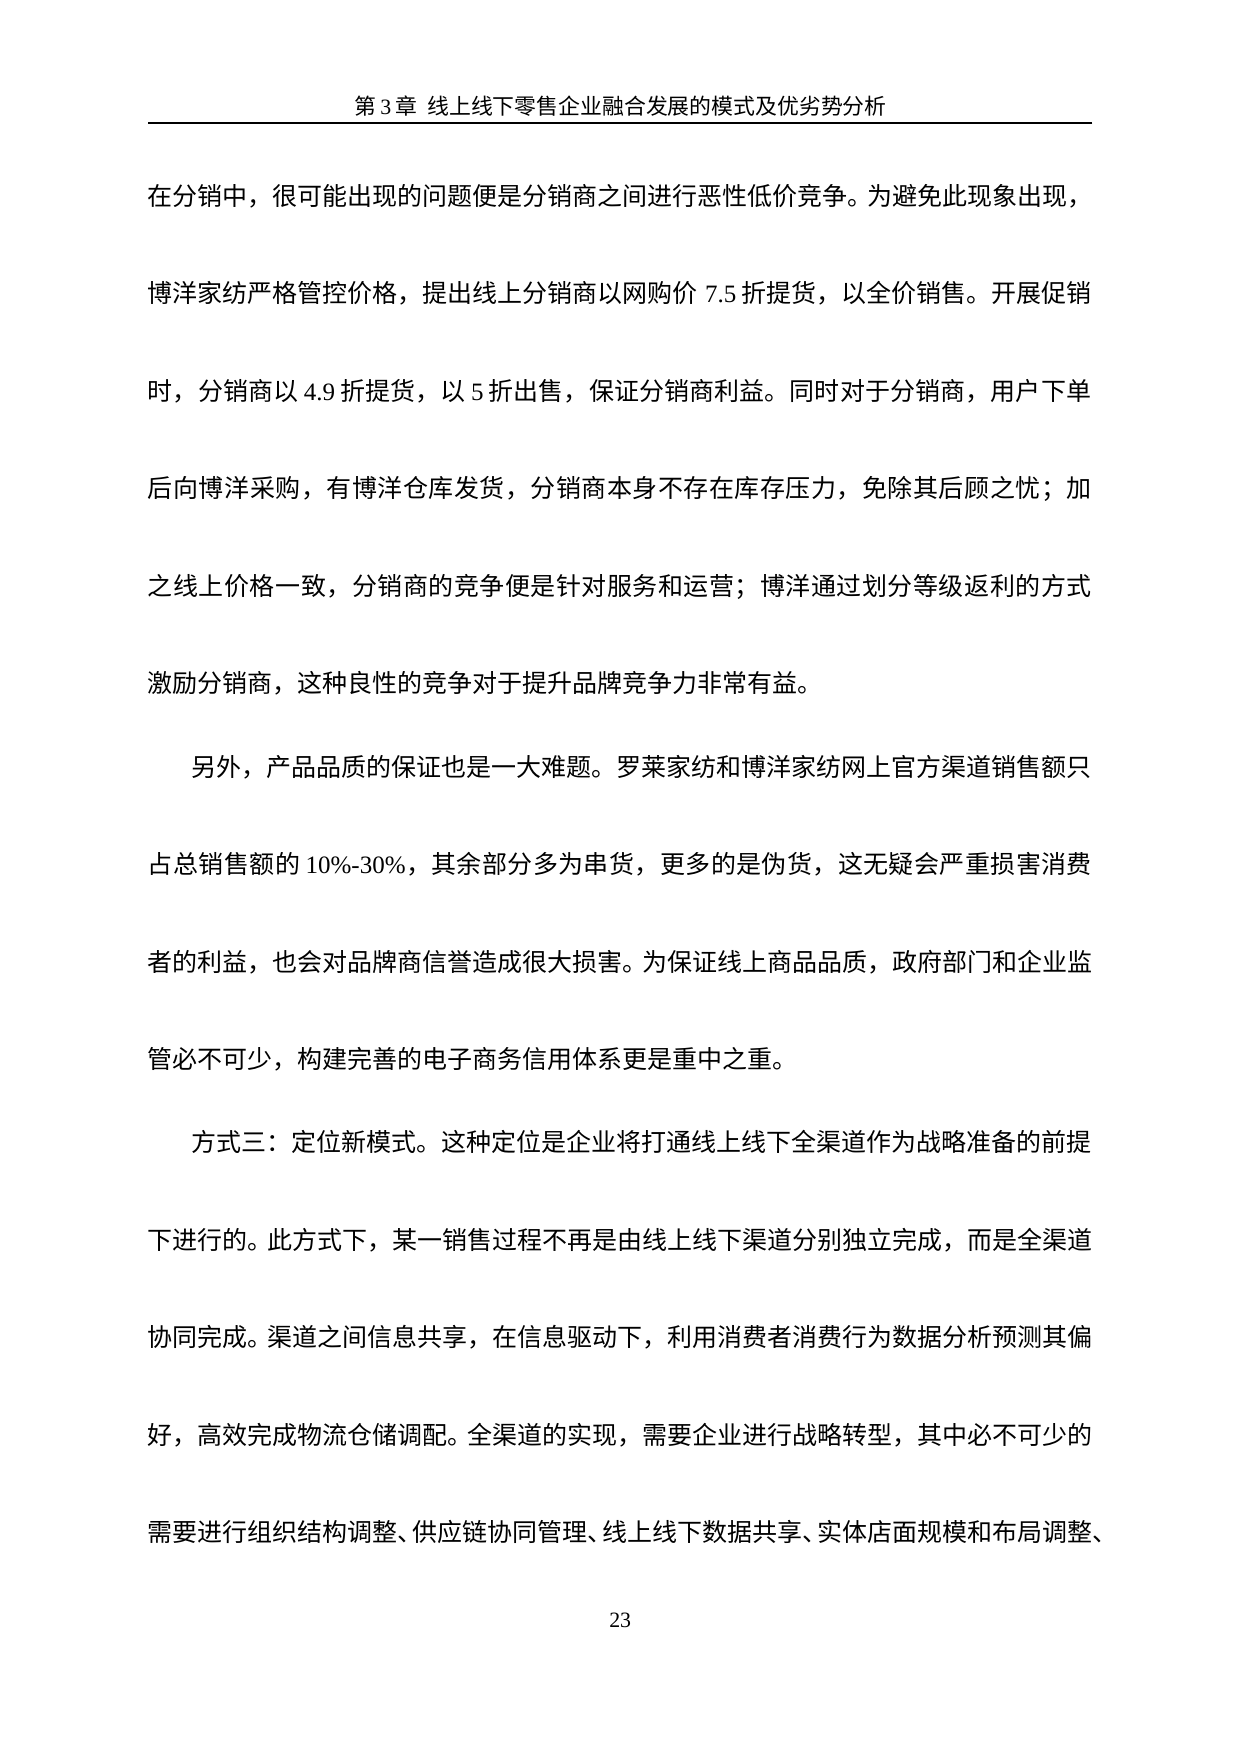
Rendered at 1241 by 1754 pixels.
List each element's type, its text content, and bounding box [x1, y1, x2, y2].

text 方式三：定位新模式。这种定位是企业将打通线上线下全渠道作为战略准备的前提下进行的。此方式下，某一销售过程不再是由线上线下渠道分别独立完成，而是全渠道协同完成。渠道之间信息共享，在信息驱动下，利用消费者消费行为数据分析预测其偏好，高效完成物流仓储调配。全渠道的实现，需要企业进行战略转型，其中必不可少的需要进行组织结构调整、供应链协同管理、线上线下数据共享、实体店面规模和布局调整、商品价位调整、绩效考核制度调整等等。这种模式的线上线下融合的更为深入彻底。对于此方式，本文以苏宁为案例展开讨论。 [148, 1108, 1092, 1563]
text 合理解决加盟商和线上渠道冲突，构建分销体制是线上渠道进一步发展的重要基础。在分销中，很可能出现的问题便是分销商之间进行恶性低价竞争。为避免此现象出现，博洋家纺严格管控价格，提出线上分销商以网购价7.5折提货，以全价销售。开展促销时，分销商以4.9折提货，以5折出售，保证分销商利益。同时对于分销商，用户下单后向博洋采购，有博洋仓库发货，分销商本身不存在库存压力，免除其后顾之忧；加之线上价格一致，分销商的竞争便是针对服务和运营；博洋通过划分等级返利的方式激励分销商，这种良性的竞争对于提升品牌竞争力非常有益。 [148, 162, 1092, 714]
text 另外，产品品质的保证也是一大难题。罗莱家纺和博洋家纺网上官方渠道销售额只占总销售额的10%-30%，其余部分多为串货，更多的是伪货，这无疑会严重损害消费者的利益，也会对品牌商信誉造成很大损害。为保证线上商品品质，政府部门和企业监管必不可少，构建完善的电子商务信用体系更是重中之重。 [148, 733, 1092, 1090]
